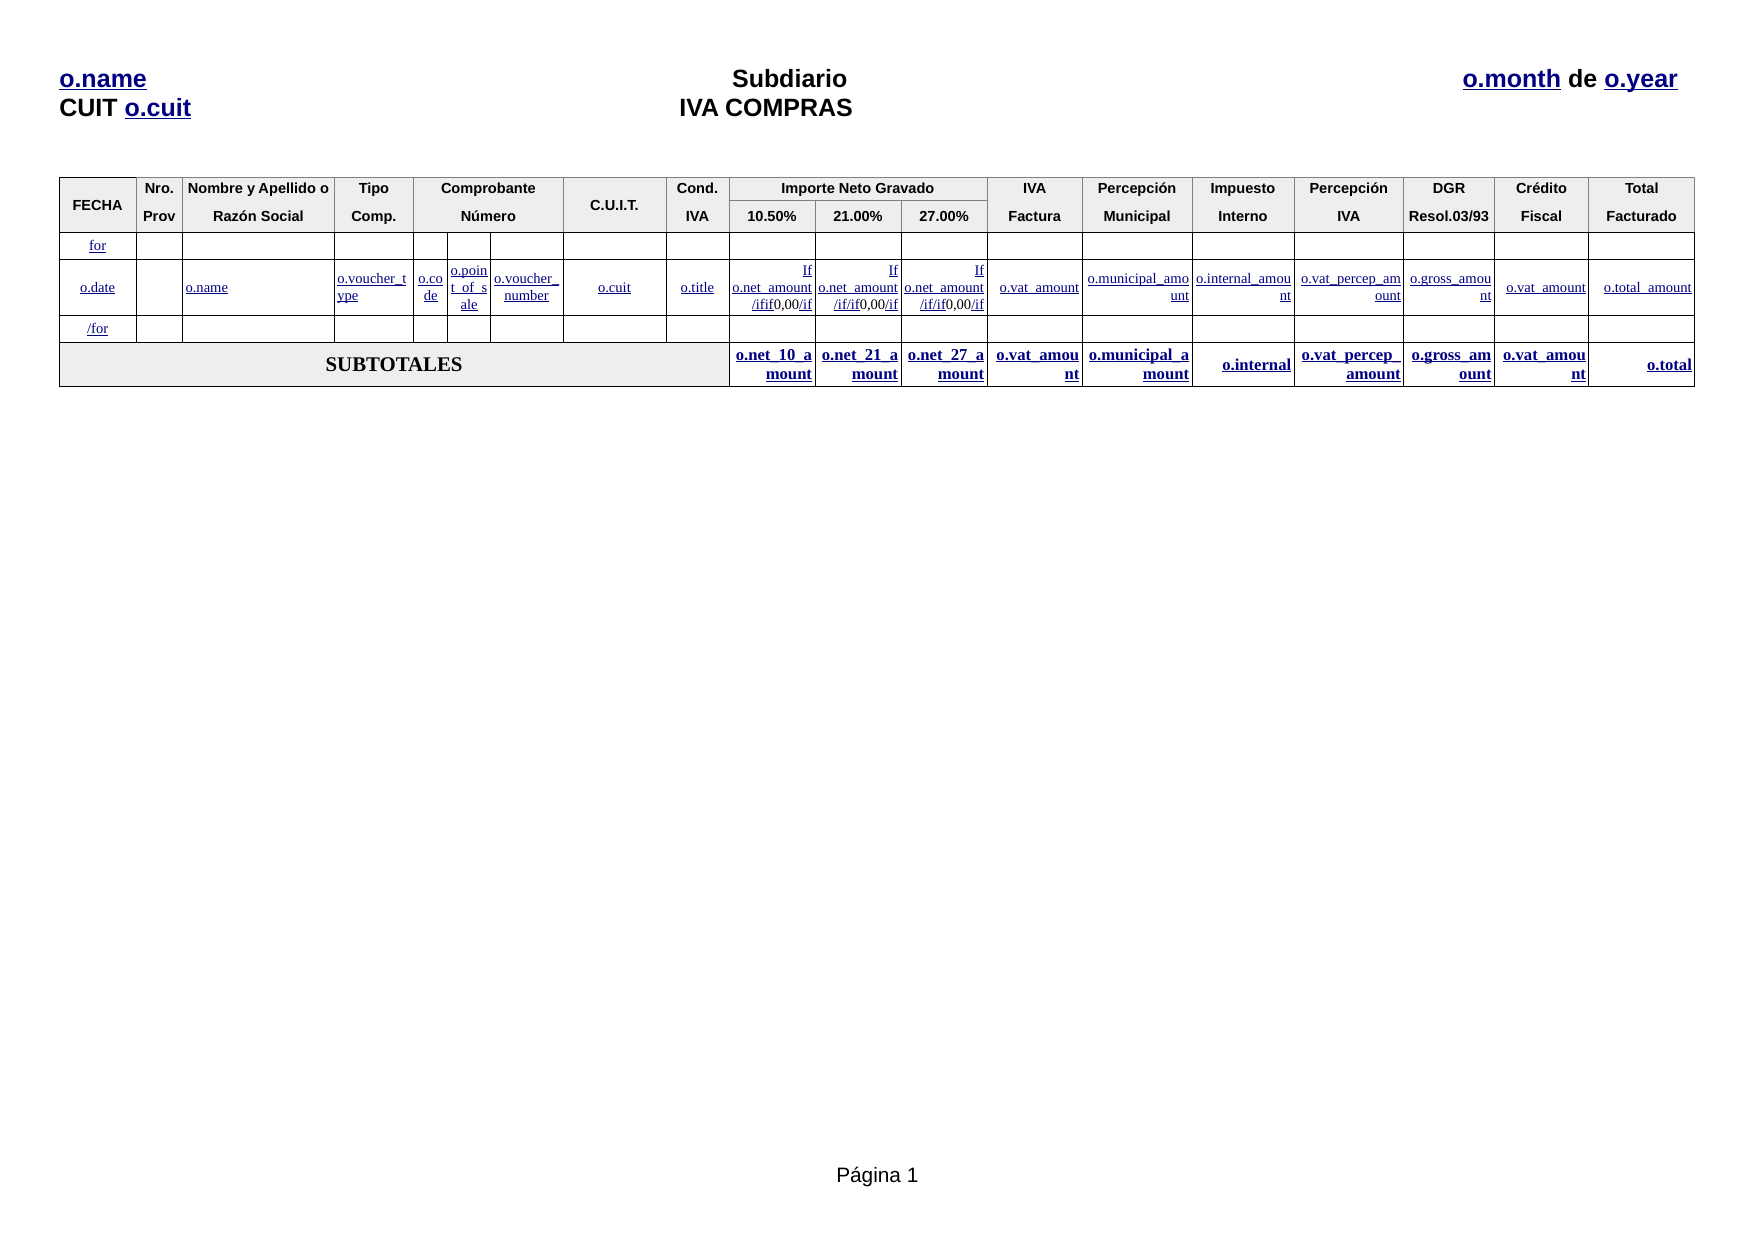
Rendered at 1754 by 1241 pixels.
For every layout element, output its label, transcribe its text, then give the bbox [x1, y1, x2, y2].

table_cell [902, 233, 987, 259]
table_cell Comp. [335, 200, 413, 232]
table_cell o.municipal_amount [1083, 343, 1192, 386]
table_cell Factura [988, 200, 1082, 232]
table_cell o.gross_amount [1404, 260, 1494, 315]
table_header FECHA [60, 178, 136, 232]
table_cell [335, 233, 413, 259]
table_cell o.internal_amount [1193, 260, 1294, 315]
table_cell [667, 233, 729, 259]
table_cell Interno [1193, 200, 1294, 232]
table_cell o.municipal_amount [1083, 260, 1192, 315]
table_cell o.voucher_number [491, 260, 563, 315]
table_cell [448, 316, 490, 342]
table_cell [816, 316, 901, 342]
table_cell [1193, 233, 1294, 259]
table_cell [816, 233, 901, 259]
table_cell for [60, 233, 136, 259]
table_header Tipo [335, 178, 413, 200]
table_cell [1495, 233, 1588, 259]
table_cell [414, 316, 447, 342]
table_header Cond. [667, 178, 729, 200]
table_cell Número [414, 200, 563, 232]
table_cell Fiscal [1495, 200, 1588, 232]
table_header IVA [988, 178, 1082, 200]
table_cell 27,00% [902, 201, 987, 232]
table_header DGR [1404, 178, 1494, 200]
table_header Importe Neto Gravado [730, 178, 987, 200]
table_cell [1083, 233, 1192, 259]
table_header Percepción [1083, 178, 1192, 200]
table_cell o.cuit [564, 260, 666, 315]
table_cell [448, 233, 490, 259]
table_cell o.voucher_type [335, 260, 413, 315]
table_cell o.total [1589, 343, 1694, 386]
table_cell [491, 233, 563, 259]
table_cell SUBTOTALES [60, 343, 729, 386]
table_cell [564, 316, 666, 342]
table_cell o.net_10_amount [730, 343, 815, 386]
table_cell [414, 233, 447, 259]
table_cell IVA [667, 200, 729, 232]
table_cell [667, 316, 729, 342]
table_cell Resol.03/93 [1404, 200, 1494, 232]
table_cell Prov [137, 200, 182, 232]
table_cell Facturado [1589, 200, 1694, 232]
table_cell Razón Social [183, 200, 334, 232]
table_cell [988, 233, 1082, 259]
table_cell IVA [1295, 200, 1403, 232]
table_cell o.vat_percep_amount [1295, 343, 1403, 386]
table_cell [137, 316, 182, 342]
table_cell [335, 316, 413, 342]
table_cell o.point_of_sale [448, 260, 490, 315]
table_header C.U.I.T. [564, 178, 666, 232]
table_cell [988, 316, 1082, 342]
table_cell If o.net_amount /ifif0,00/if [730, 260, 815, 315]
table_cell If o.net_amount /if/if0,00/if [902, 260, 987, 315]
table_cell 21,00% [816, 201, 901, 232]
table_cell Municipal [1083, 200, 1192, 232]
table_cell [1083, 316, 1192, 342]
table_cell o.vat_amount [1495, 260, 1588, 315]
table_header Nro. [137, 178, 182, 200]
table_cell [1295, 316, 1403, 342]
table_cell o.title [667, 260, 729, 315]
table_header Impuesto [1193, 178, 1294, 200]
table_cell [137, 260, 182, 315]
table_cell o.vat_amount [1495, 343, 1588, 386]
table_cell [902, 316, 987, 342]
table_cell o.total_amount [1589, 260, 1694, 315]
table_cell o.date [60, 260, 136, 315]
table_cell o.net_21_amount [816, 343, 901, 386]
table_cell If o.net_amount /if/if0,00/if [816, 260, 901, 315]
table_cell o.vat_percep_amount [1295, 260, 1403, 315]
table_cell [491, 316, 563, 342]
table_cell o.internal [1193, 343, 1294, 386]
table_header Total [1589, 178, 1694, 200]
table_cell [1589, 233, 1694, 259]
table_cell 10,50% [730, 201, 815, 232]
table_cell o.net_27_amount [902, 343, 987, 386]
table_cell o.code [414, 260, 447, 315]
table_cell [730, 233, 815, 259]
table_cell [1295, 233, 1403, 259]
table_cell /for [60, 316, 136, 342]
table_cell o.vat_amount [988, 260, 1082, 315]
table_cell [137, 233, 182, 259]
table_cell [1404, 316, 1494, 342]
table_cell [183, 316, 334, 342]
table_cell [1589, 316, 1694, 342]
table_header Crédito [1495, 178, 1588, 200]
table_header Nombre y Apellido o [183, 178, 334, 200]
table_header Comprobante [414, 178, 563, 200]
table_cell [730, 316, 815, 342]
table_header Percepción [1295, 178, 1403, 200]
table_cell [1193, 316, 1294, 342]
table_cell [564, 233, 666, 259]
table_cell [1404, 233, 1494, 259]
table_cell [183, 233, 334, 259]
table_cell o.gross_amount [1404, 343, 1494, 386]
table_cell o.name [183, 260, 334, 315]
table_cell [1495, 316, 1588, 342]
table_cell o.vat_amount [988, 343, 1082, 386]
